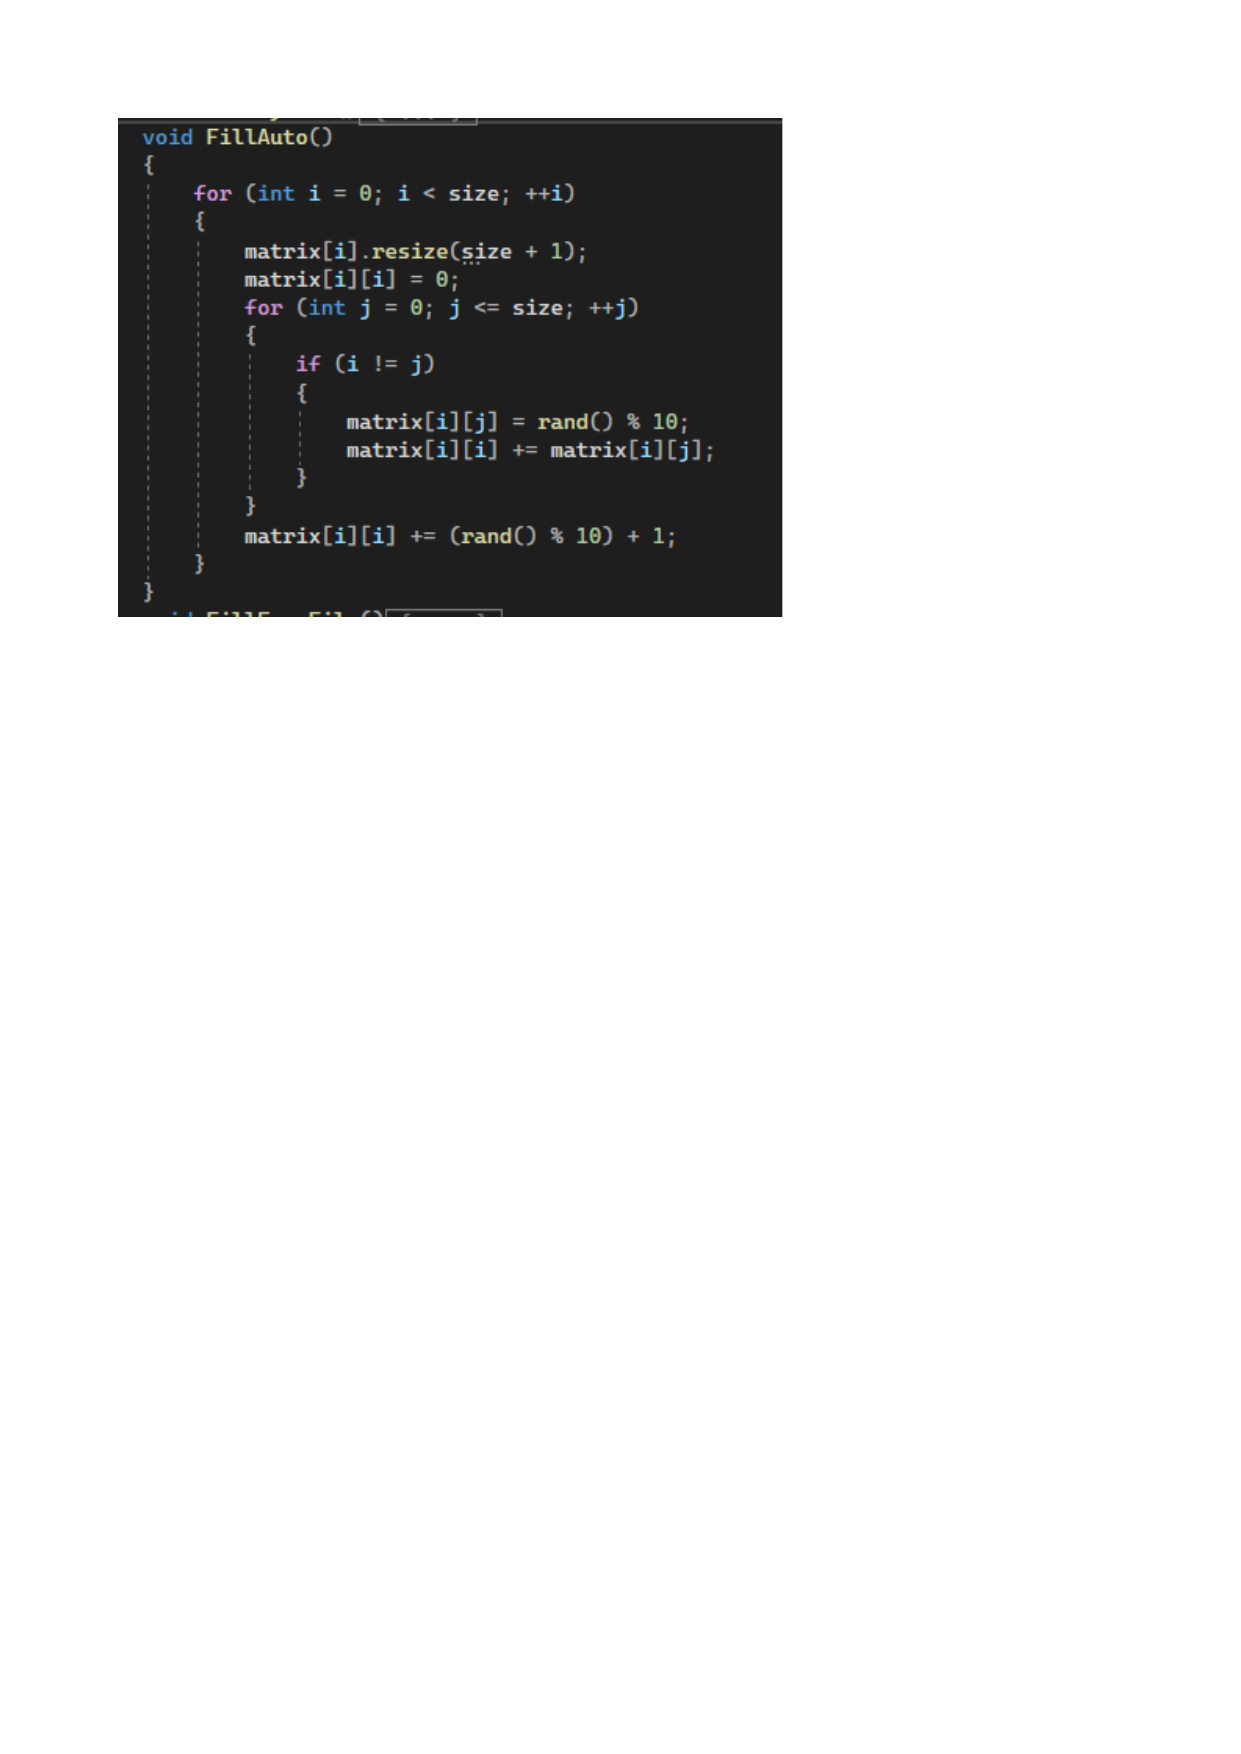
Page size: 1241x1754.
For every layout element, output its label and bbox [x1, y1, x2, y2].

picture [118, 118, 783, 617]
